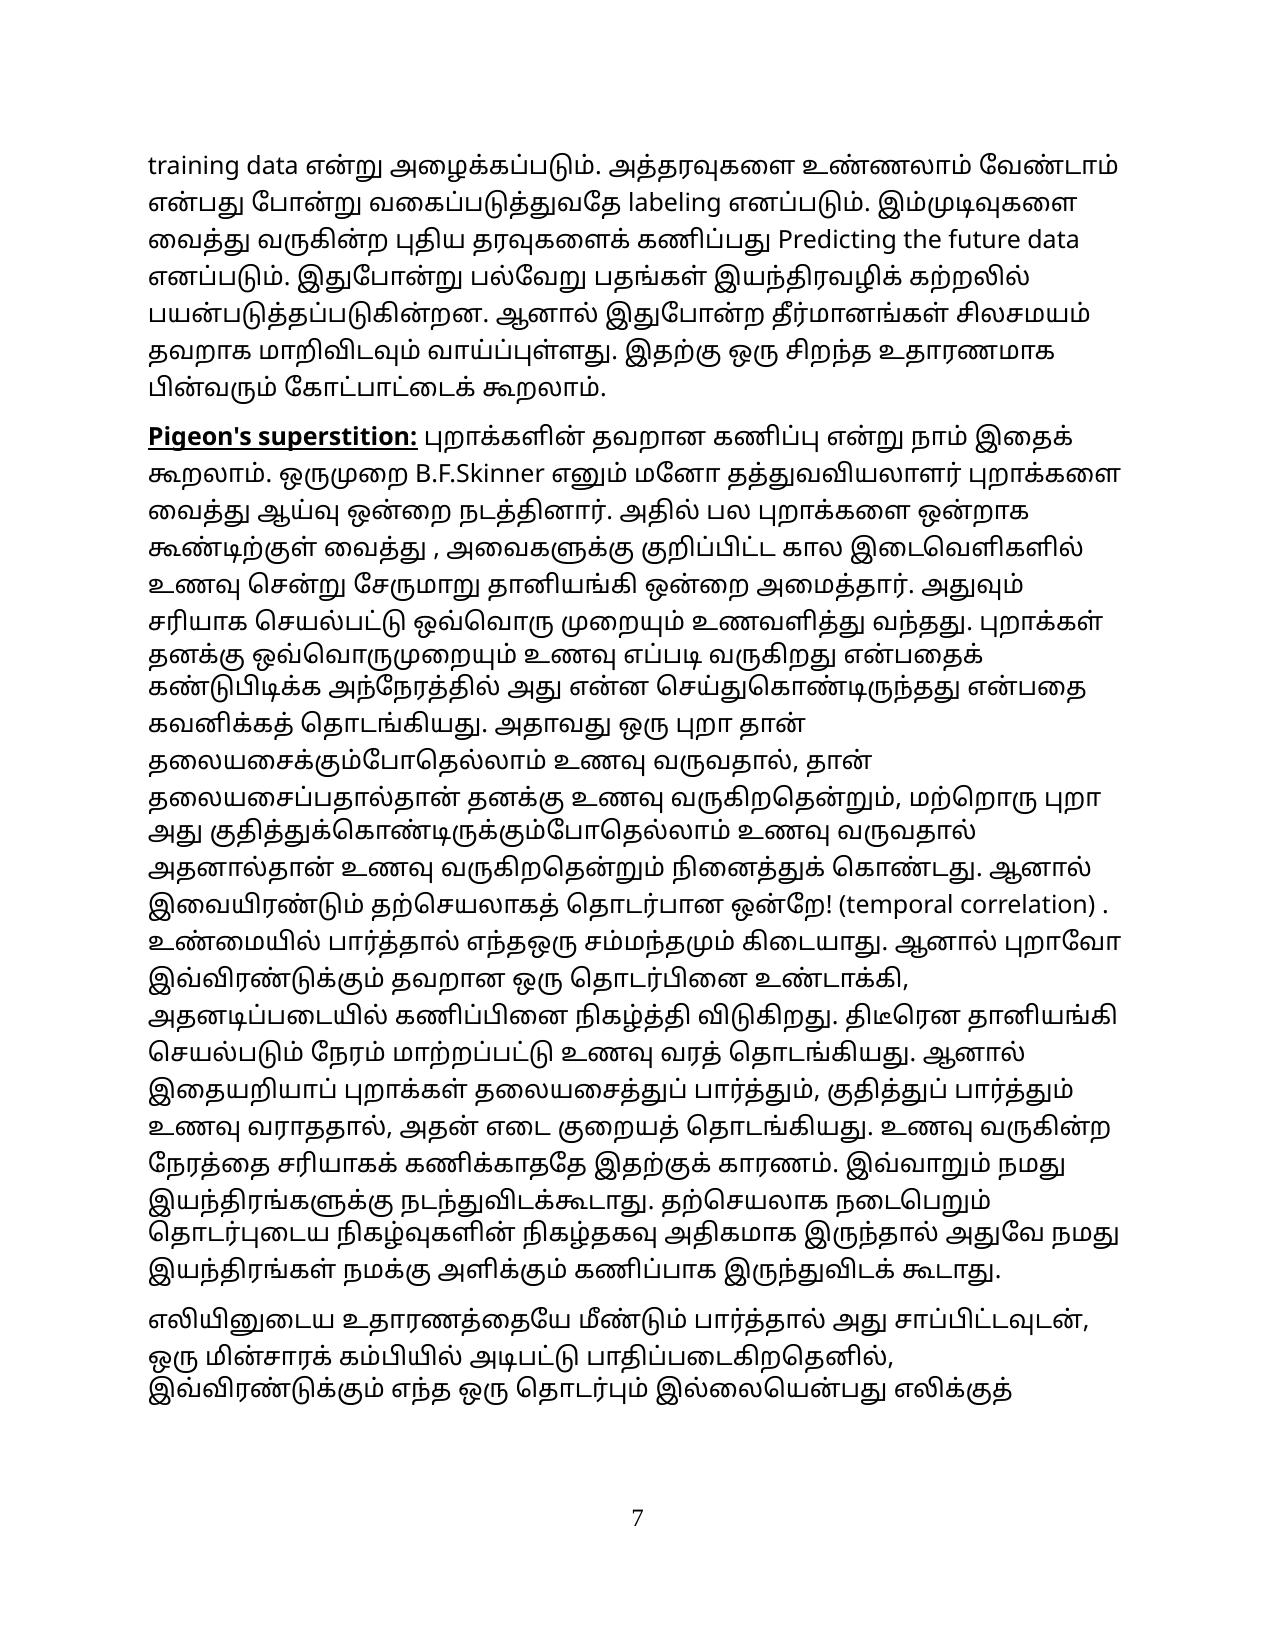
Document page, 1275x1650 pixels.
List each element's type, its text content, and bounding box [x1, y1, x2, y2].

text எலியினுடைய உதாரணத்தையே மீண்டும் பார்த்தால் அது சாப்பிட்டவுடன், ஒரு மின்சாரக் கம்பியில் அடிபட்டு பாதிப்படைகிறதெனில், இவ்விரண்டுக்கும் எந்த ஒரு தொடர்பும் இல்லையென்பது எலிக்குத் [118, 1272, 1157, 1437]
text Pigeon's superstition: புறாக்களின் தவறான கணிப்பு என்று நாம் இதைக் கூறலாம். ஒருமுறை B.F.Skinner எனும் மனோ தத்துவவியலாளர் புறாக்களை வைத்து ஆய்வு ஒன்றை நடத்தினார். அதில் பல புறாக்களை ஒன்றாக கூண்டிற்குள் வைத்து , அவைகளுக்கு குறிப்பிட்ட கால இடைவெளிகளில் உணவு சென்று சேருமாறு தானியங்கி ஒன்றை அமைத்தார். அதுவும் சரியாக செயல்பட்டு ஒவ்வொரு முறையும் உணவளித்து வந்தது. புறாக்கள் தனக்கு ஒவ்வொருமுறையும் உணவு எப்படி வருகிறது என்பதைக் கண்டுபிடிக்க அந்நேரத்தில் அது என்ன செய்துகொண்டிருந்தது என்பதை கவனிக்கத் தொடங்கியது. அதாவது ஒரு புறா தான் தலையசைக்கும்போதெல்லாம் உணவு வருவதால், தான் தலையசைப்பதால்தான் தனக்கு உணவு வருகிறதென்றும், மற்றொரு புறா அது குதித்துக்கொண்டிருக்கும்போதெல்லாம் உணவு வருவதால் அதனால்தான் உணவு வருகிறதென்றும் நினைத்துக் கொண்டது. ஆனால் இவையிரண்டும் தற்செயலாகத் தொடர்பான ஒன்றே! (temporal correlation) . உண்மையில் பார்த்தால் எந்தஒரு சம்மந்தமும் கிடையாது. ஆனால் புறாவோ இவ்விரண்டுக்கும் தவறான ஒரு தொடர்பினை உண்டாக்கி, அதனடிப்படையில் கணிப்பினை நிகழ்த்தி விடுகிறது. திடீரென தானியங்கி செயல்படும் நேரம் மாற்றப்பட்டு உணவு வரத் தொடங்கியது. ஆனால் இதையறியாப் புறாக்கள் தலையசைத்துப் பார்த்தும், குதித்துப் பார்த்தும் உணவு வராததால், அதன் எடை குறையத் தொடங்கியது. உணவு வருகின்ற நேரத்தை சரியாகக் கணிக்காததே இதற்குக் காரணம். இவ்வாறும் நமது இயந்திரங்களுக்கு நடந்துவிடக்கூடாது. தற்செயலாக நடைபெறும் தொடர்புடைய நிகழ்வுகளின் நிகழ்தகவு அதிகமாக இருந்தால் அதுவே நமது இயந்திரங்கள் நமக்கு அளிக்கும் கணிப்பாக இருந்துவிடக் கூடாது. [118, 389, 1157, 1272]
text training data என்று அழைக்கப்படும். அத்தரவுகளை உண்ணலாம் வேண்டாம் என்பது போன்று வகைப்படுத்துவதே labeling எனப்படும். இம்முடிவுகளை வைத்து வருகின்ற புதிய தரவுகளைக் கணிப்பது Predicting the future data எனப்படும். இதுபோன்று பல்வேறு பதங்கள் இயந்திரவழிக் கற்றலில் பயன்படுத்தப்படுகின்றன. ஆனால் இதுபோன்ற தீர்மானங்கள் சிலசமயம் தவறாக மாறிவிடவும் வாய்ப்புள்ளது. இதற்கு ஒரு சிறந்த உதாரணமாக பின்வரும் கோட்பாட்டைக் கூறலாம். [118, 118, 1157, 389]
